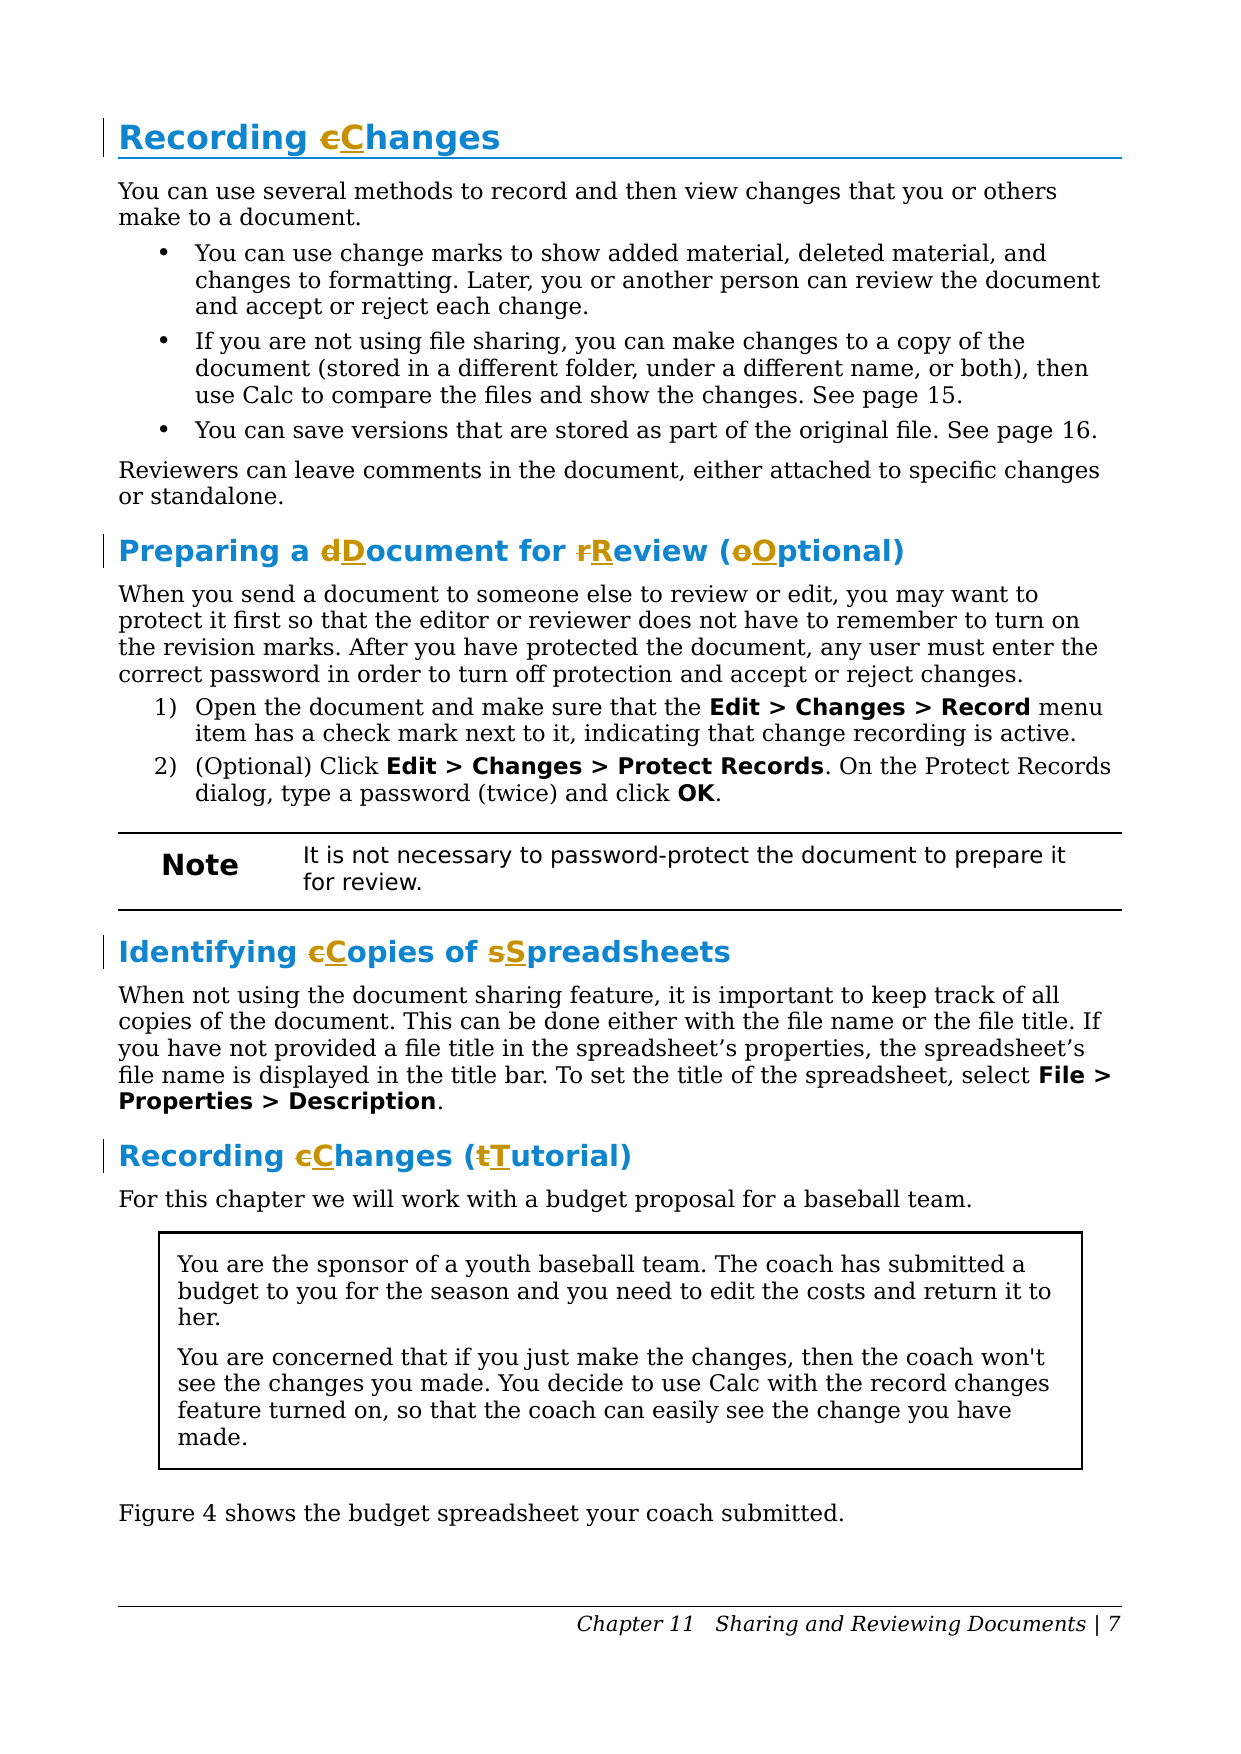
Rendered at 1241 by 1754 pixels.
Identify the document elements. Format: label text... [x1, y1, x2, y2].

list When you send a document to someone else to review or edit, you may want to protect it first so that the editor or reviewer does not have to remember to turn on the revision marks. After you have protected the document, any user must enter the correct password in order to turn off protection and accept or reject changes. [118, 581, 1122, 687]
list (Optional) Click Edit > Changes > Protect Records. On the Protect Records dialog, type a password (twice) and click OK. [177, 753, 1122, 807]
table_header Note [118, 834, 281, 909]
subtitle Identifying Copies of Spreadsheets [118, 935, 1122, 969]
subtitle Recording Changes (Tutorial) [118, 1139, 1122, 1173]
table_header It is not necessary to password-protect the document to prepare it for review. [281, 834, 1122, 909]
text Figure 4 shows the budget spreadsheet your coach submitted. [118, 1500, 1122, 1527]
text You are the sponsor of a youth baseball team. The coach has submitted a budget to you for the season and you need to edit the costs and return it to her. [177, 1251, 1063, 1331]
text Reviewers can leave comments in the document, either attached to specific changes or standalone. [118, 457, 1122, 510]
list You can use change marks to show added material, deleted material, and changes to formatting. Later, you or another person can review the document and accept or reject each change. [156, 238, 1122, 320]
list You can use several methods to record and then view changes that you or others make to a document. [118, 178, 1122, 231]
list You can save versions that are stored as part of the original file. See page 16. [156, 415, 1122, 444]
subtitle Recording Changes [118, 118, 1122, 157]
text You are concerned that if you just make the changes, then the coach won't see the changes you made. You decide to use Calc with the record changes feature turned on, so that the coach can easily see the change you have made. [177, 1344, 1063, 1450]
list Open the document and make sure that the Edit > Changes > Record menu item has a check mark next to it, indicating that change recording is active. [177, 694, 1122, 747]
text When not using the document sharing feature, it is important to keep track of all copies of the document. This can be done either with the file name or the file title. If you have not provided a file title in the spreadsheet’s properties, the spreadsheet’s file name is displayed in the title bar. To set the title of the spreadsheet, select File > Properties > Description. [118, 982, 1122, 1115]
text For this chapter we will work with a budget proposal for a baseball team. [118, 1186, 1122, 1212]
list If you are not using file sharing, you can make changes to a copy of the document (stored in a different folder, under a different name, or both), then use Calc to compare the files and show the changes. See page 15. [156, 326, 1122, 409]
subtitle Preparing a Document for Review (Optional) [118, 534, 1122, 568]
